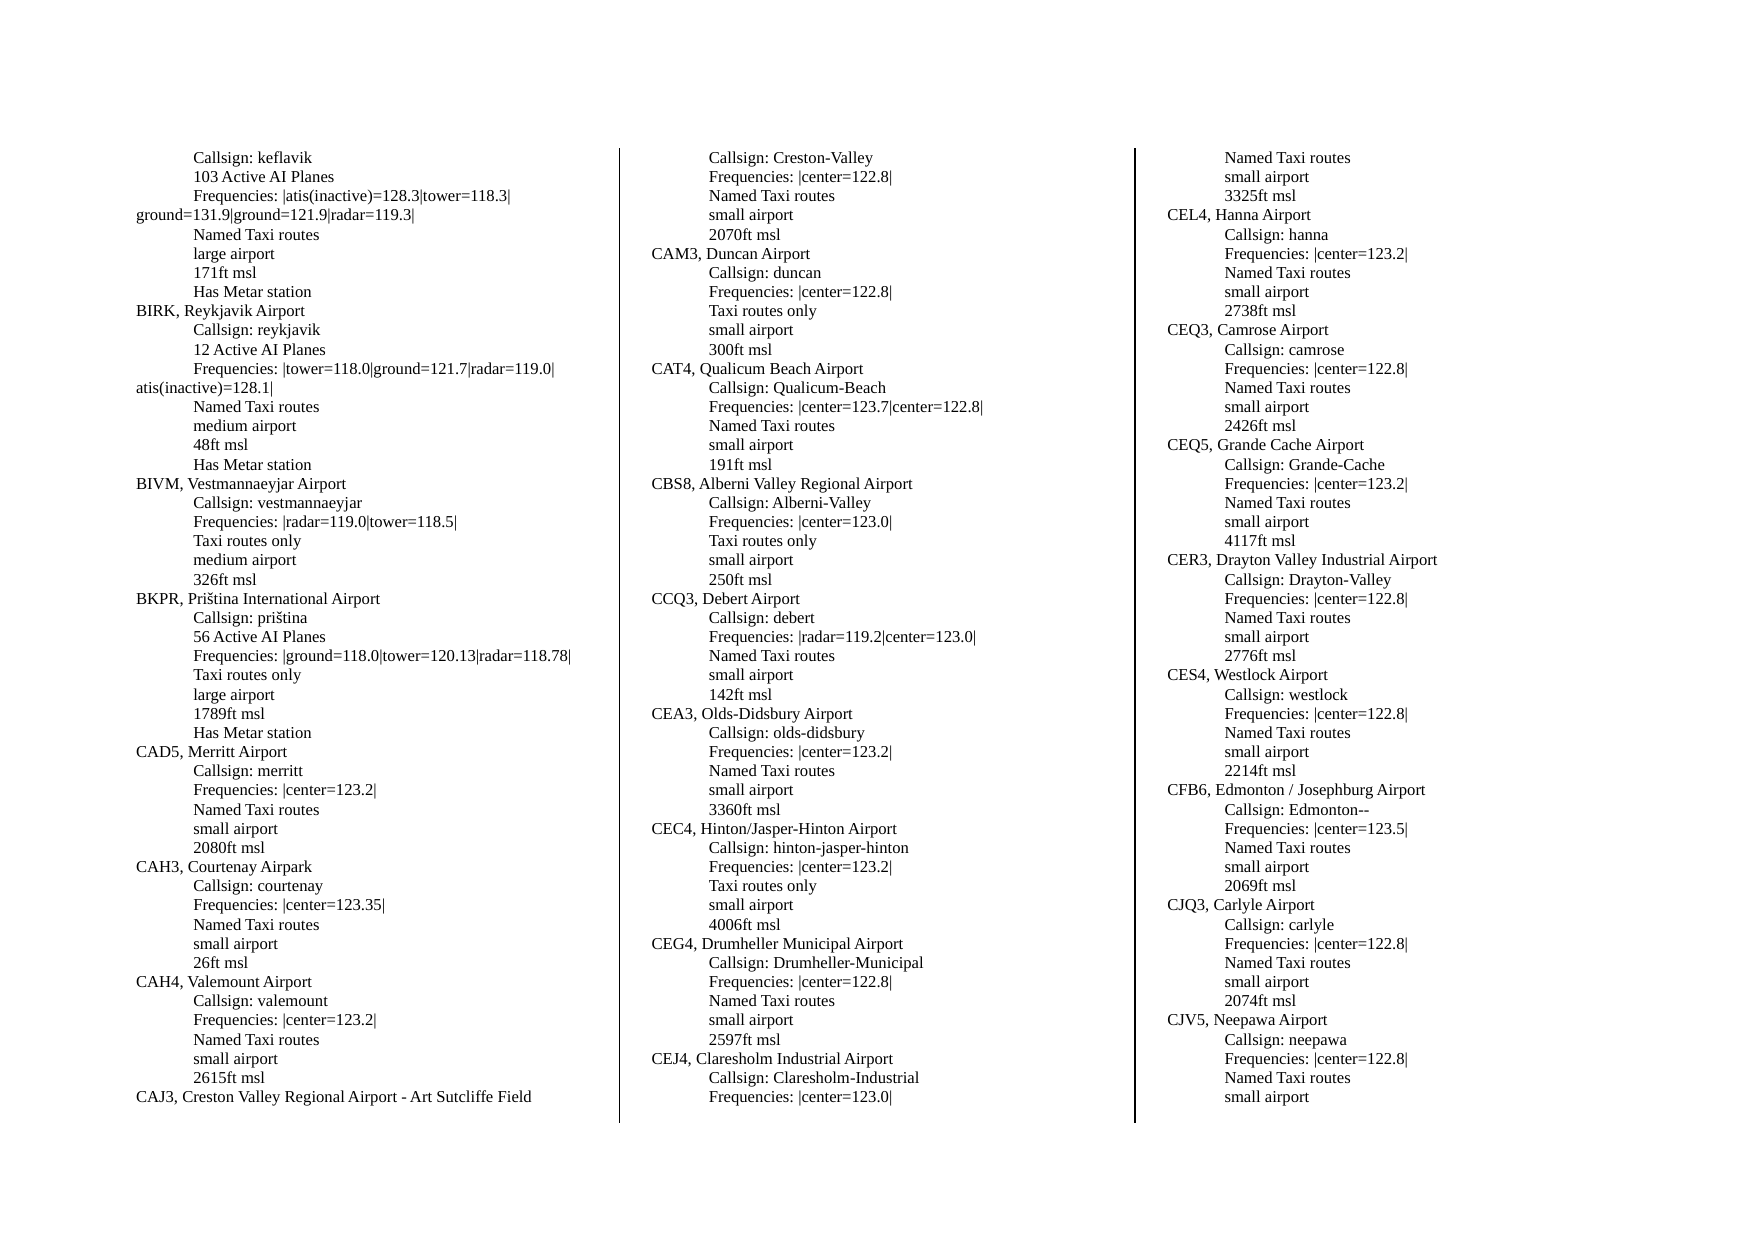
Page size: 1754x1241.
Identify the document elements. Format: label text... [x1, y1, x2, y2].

text Frequencies: |center=123.2| [136, 780, 587, 799]
text Named Taxi routes [136, 1029, 587, 1048]
text small airport [1167, 397, 1618, 416]
text 2426ft msl [1167, 416, 1618, 435]
text Callsign: Alberni-Valley [651, 493, 1102, 512]
text Named Taxi routes [1167, 723, 1618, 742]
text Frequencies: |radar=119.2|center=123.0| [651, 627, 1102, 646]
text Frequencies: |center=123.2| [651, 857, 1102, 876]
text BKPR, Priština International Airport [136, 588, 587, 608]
text Frequencies: |center=123.2| [1167, 243, 1618, 263]
text Named Taxi routes [136, 397, 587, 416]
text small airport [651, 205, 1102, 224]
text CBS8, Alberni Valley Regional Airport [651, 473, 1102, 493]
text small airport [651, 665, 1102, 684]
text 1789ft msl [136, 703, 587, 723]
text Taxi routes only [136, 531, 587, 550]
text Frequencies: |center=122.8| [651, 972, 1102, 991]
text Named Taxi routes [1167, 838, 1618, 857]
text Callsign: hinton-jasper-hinton [651, 838, 1102, 857]
text 2070ft msl [651, 224, 1102, 243]
text Named Taxi routes [651, 646, 1102, 665]
text Taxi routes only [651, 301, 1102, 320]
text Callsign: westlock [1167, 684, 1618, 703]
text Frequencies: |tower=118.0|ground=121.7|radar=119.0|atis(inactive)=128.1| [136, 358, 587, 397]
text CJQ3, Carlyle Airport [1167, 895, 1618, 914]
text Callsign: Edmonton-- [1167, 799, 1618, 818]
text 103 Active AI Planes [136, 167, 587, 186]
text Named Taxi routes [1167, 953, 1618, 972]
text small airport [651, 435, 1102, 454]
text Frequencies: |center=122.8| [1167, 588, 1618, 608]
text Frequencies: |center=123.2| [1167, 473, 1618, 493]
text 171ft msl [136, 263, 587, 282]
text Frequencies: |center=122.8| [1167, 1048, 1618, 1068]
text BIRK, Reykjavik Airport [136, 301, 587, 320]
text CES4, Westlock Airport [1167, 665, 1618, 684]
text CEQ3, Camrose Airport [1167, 320, 1618, 339]
text 2080ft msl [136, 838, 587, 857]
text Callsign: Drayton-Valley [1167, 569, 1618, 588]
text small airport [1167, 282, 1618, 301]
text 2615ft msl [136, 1068, 587, 1087]
text CEQ5, Grande Cache Airport [1167, 435, 1618, 454]
text small airport [136, 933, 587, 953]
text large airport [136, 243, 587, 263]
text Has Metar station [136, 282, 587, 301]
text 3360ft msl [651, 799, 1102, 818]
text Frequencies: |center=123.35| [136, 895, 587, 914]
text small airport [1167, 857, 1618, 876]
text CCQ3, Debert Airport [651, 588, 1102, 608]
text 2069ft msl [1167, 876, 1618, 895]
text Callsign: Grande-Cache [1167, 454, 1618, 473]
text Callsign: keflavik [136, 148, 587, 167]
text 142ft msl [651, 684, 1102, 703]
text Taxi routes only [651, 531, 1102, 550]
text medium airport [136, 416, 587, 435]
text 2597ft msl [651, 1029, 1102, 1048]
text Callsign: duncan [651, 263, 1102, 282]
text small airport [651, 550, 1102, 569]
text 56 Active AI Planes [136, 627, 587, 646]
text medium airport [136, 550, 587, 569]
text Taxi routes only [136, 665, 587, 684]
text Callsign: neepawa [1167, 1029, 1618, 1048]
text Frequencies: |center=122.8| [1167, 933, 1618, 953]
text 4006ft msl [651, 914, 1102, 933]
text Named Taxi routes [1167, 378, 1618, 397]
text small airport [651, 1010, 1102, 1029]
text Frequencies: |center=123.2| [136, 1010, 587, 1029]
text Callsign: hanna [1167, 224, 1618, 243]
text small airport [1167, 972, 1618, 991]
text Named Taxi routes [1167, 608, 1618, 627]
text Frequencies: |center=122.8| [1167, 703, 1618, 723]
text Named Taxi routes [136, 224, 587, 243]
text CAH3, Courtenay Airpark [136, 857, 587, 876]
text Frequencies: |center=123.2| [651, 742, 1102, 761]
text Named Taxi routes [136, 799, 587, 818]
text 2776ft msl [1167, 646, 1618, 665]
text small airport [1167, 742, 1618, 761]
text Frequencies: |center=123.0| [651, 512, 1102, 531]
text Frequencies: |center=123.0| [651, 1087, 1102, 1106]
text Callsign: camrose [1167, 339, 1618, 358]
text 2738ft msl [1167, 301, 1618, 320]
text Frequencies: |atis(inactive)=128.3|tower=118.3|ground=131.9|ground=121.9|radar=119.3| [136, 186, 587, 224]
text 26ft msl [136, 953, 587, 972]
text Callsign: Creston-Valley [651, 148, 1102, 167]
text small airport [136, 818, 587, 838]
text 191ft msl [651, 454, 1102, 473]
text Named Taxi routes [1167, 263, 1618, 282]
text 3325ft msl [1167, 186, 1618, 205]
text 12 Active AI Planes [136, 339, 587, 358]
text Frequencies: |center=122.8| [651, 282, 1102, 301]
text Has Metar station [136, 454, 587, 473]
text Taxi routes only [651, 876, 1102, 895]
text Named Taxi routes [1167, 1068, 1618, 1087]
text 2214ft msl [1167, 761, 1618, 780]
text large airport [136, 684, 587, 703]
text Callsign: Claresholm-Industrial [651, 1068, 1102, 1087]
text CEL4, Hanna Airport [1167, 205, 1618, 224]
text 4117ft msl [1167, 531, 1618, 550]
text Callsign: reykjavik [136, 320, 587, 339]
text Named Taxi routes [651, 416, 1102, 435]
text Named Taxi routes [651, 991, 1102, 1010]
text Callsign: priština [136, 608, 587, 627]
text CER3, Drayton Valley Industrial Airport [1167, 550, 1618, 569]
text Callsign: olds-didsbury [651, 723, 1102, 742]
text small airport [651, 895, 1102, 914]
text Callsign: Drumheller-Municipal [651, 953, 1102, 972]
text 326ft msl [136, 569, 587, 588]
text Frequencies: |center=123.5| [1167, 818, 1618, 838]
text CAT4, Qualicum Beach Airport [651, 358, 1102, 378]
text CFB6, Edmonton / Josephburg Airport [1167, 780, 1618, 799]
text Frequencies: |center=122.8| [1167, 358, 1618, 378]
text CJV5, Neepawa Airport [1167, 1010, 1618, 1029]
text Callsign: courtenay [136, 876, 587, 895]
text 2074ft msl [1167, 991, 1618, 1010]
text Callsign: merritt [136, 761, 587, 780]
text CEG4, Drumheller Municipal Airport [651, 933, 1102, 953]
text small airport [136, 1048, 587, 1068]
text Named Taxi routes [136, 914, 587, 933]
text CEC4, Hinton/Jasper-Hinton Airport [651, 818, 1102, 838]
text CAM3, Duncan Airport [651, 243, 1102, 263]
text Named Taxi routes [1167, 493, 1618, 512]
text small airport [1167, 627, 1618, 646]
text Named Taxi routes [651, 761, 1102, 780]
text Frequencies: |radar=119.0|tower=118.5| [136, 512, 587, 531]
text CAJ3, Creston Valley Regional Airport - Art Sutcliffe Field [136, 1087, 587, 1106]
text Callsign: debert [651, 608, 1102, 627]
text Callsign: carlyle [1167, 914, 1618, 933]
text small airport [1167, 512, 1618, 531]
text Callsign: valemount [136, 991, 587, 1010]
text CAD5, Merritt Airport [136, 742, 587, 761]
text Callsign: Qualicum-Beach [651, 378, 1102, 397]
text Callsign: vestmannaeyjar [136, 493, 587, 512]
text small airport [651, 320, 1102, 339]
text Frequencies: |center=122.8| [651, 167, 1102, 186]
text Has Metar station [136, 723, 587, 742]
text Frequencies: |ground=118.0|tower=120.13|radar=118.78| [136, 646, 587, 665]
text small airport [1167, 167, 1618, 186]
text Named Taxi routes [651, 186, 1102, 205]
text 250ft msl [651, 569, 1102, 588]
text CAH4, Valemount Airport [136, 972, 587, 991]
text 300ft msl [651, 339, 1102, 358]
text Named Taxi routes [1167, 148, 1618, 167]
text small airport [1167, 1087, 1618, 1106]
text 48ft msl [136, 435, 587, 454]
text small airport [651, 780, 1102, 799]
text BIVM, Vestmannaeyjar Airport [136, 473, 587, 493]
text Frequencies: |center=123.7|center=122.8| [651, 397, 1102, 416]
text CEA3, Olds-Didsbury Airport [651, 703, 1102, 723]
text CEJ4, Claresholm Industrial Airport [651, 1048, 1102, 1068]
